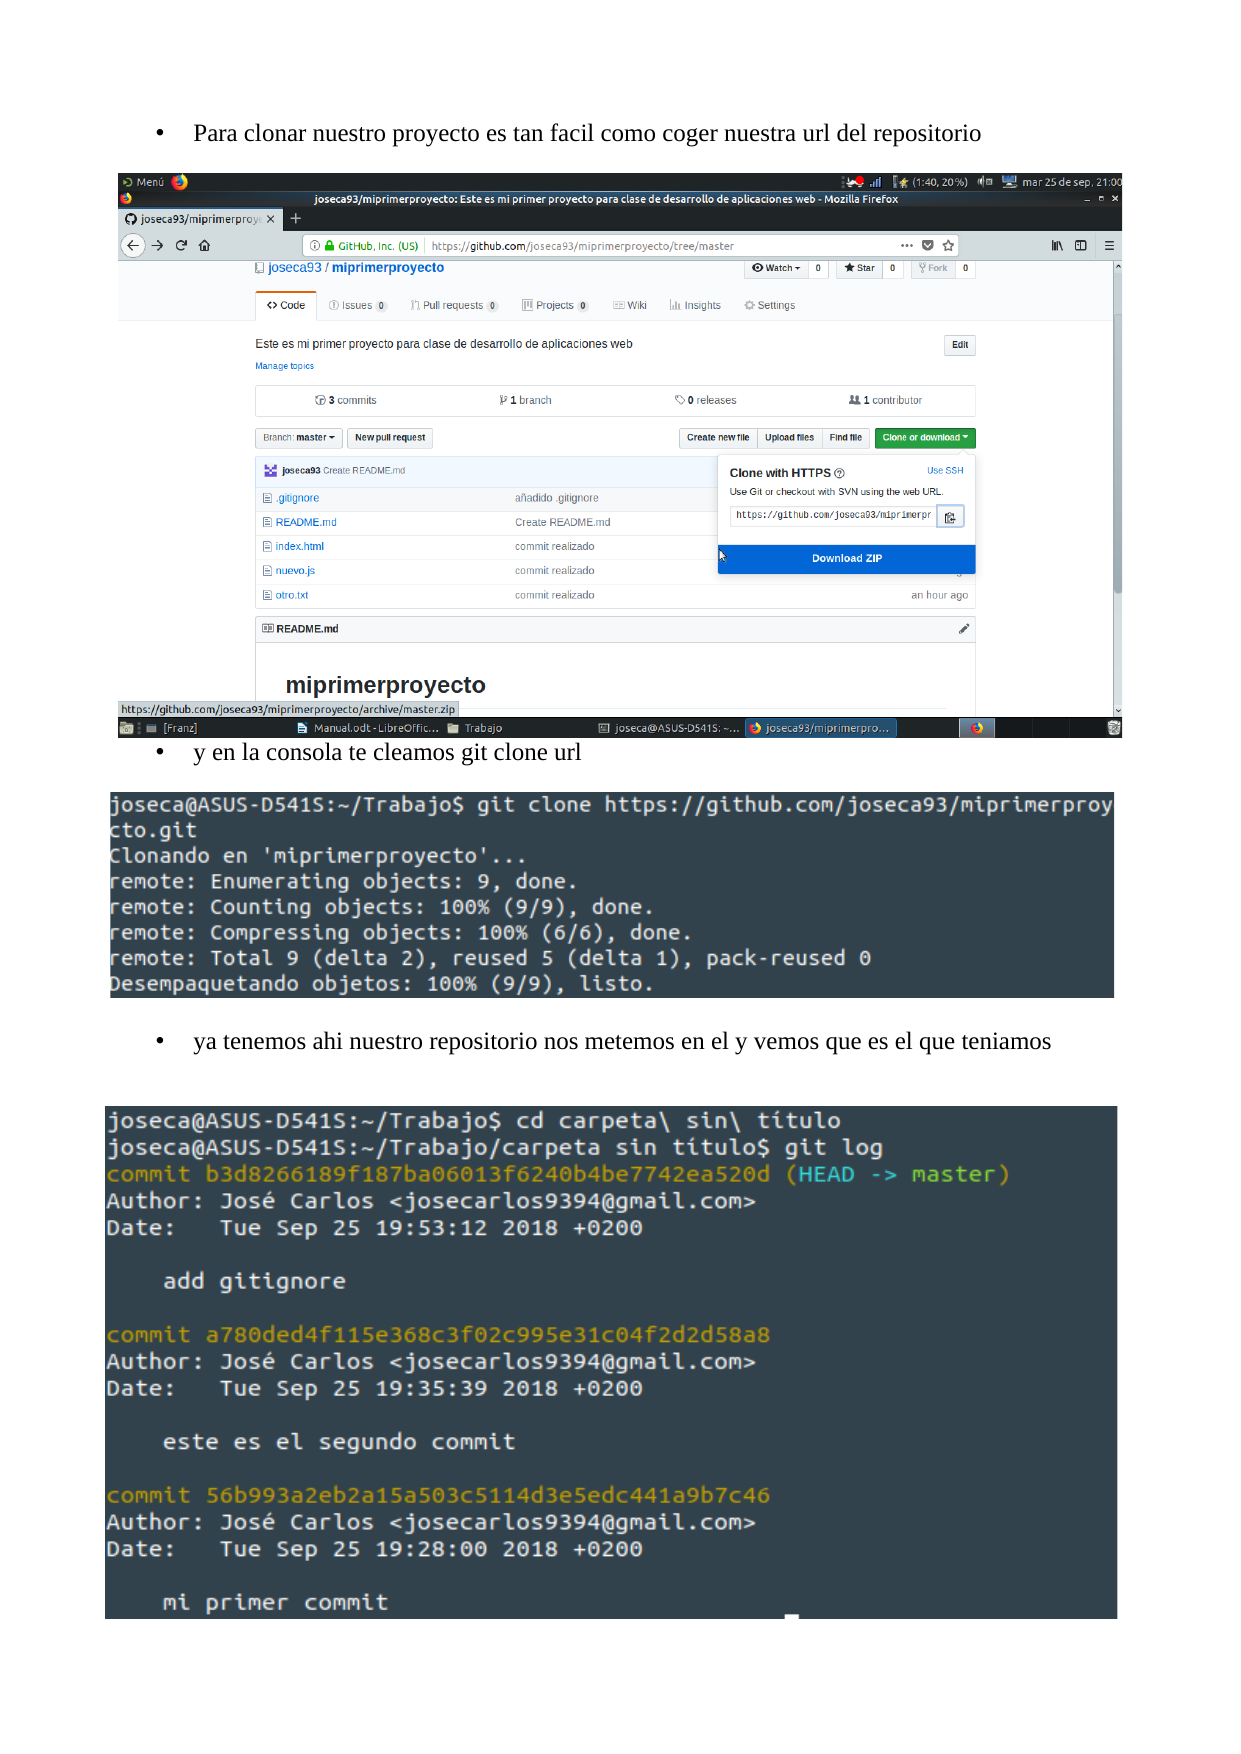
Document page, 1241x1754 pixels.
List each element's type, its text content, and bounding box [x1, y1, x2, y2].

picture [118, 173, 1123, 738]
list Para clonar nuestro proyecto es tan facil como coger nuestra url del repositorio [156, 118, 1122, 147]
picture [105, 1106, 1118, 1619]
list [156, 147, 1122, 173]
list y en la consola te cleamos git clone url [156, 738, 1122, 766]
list ya tenemos ahi nuestro repositorio nos metemos en el y vemos que es el que teniamos [156, 1026, 1122, 1055]
picture [110, 792, 1115, 998]
